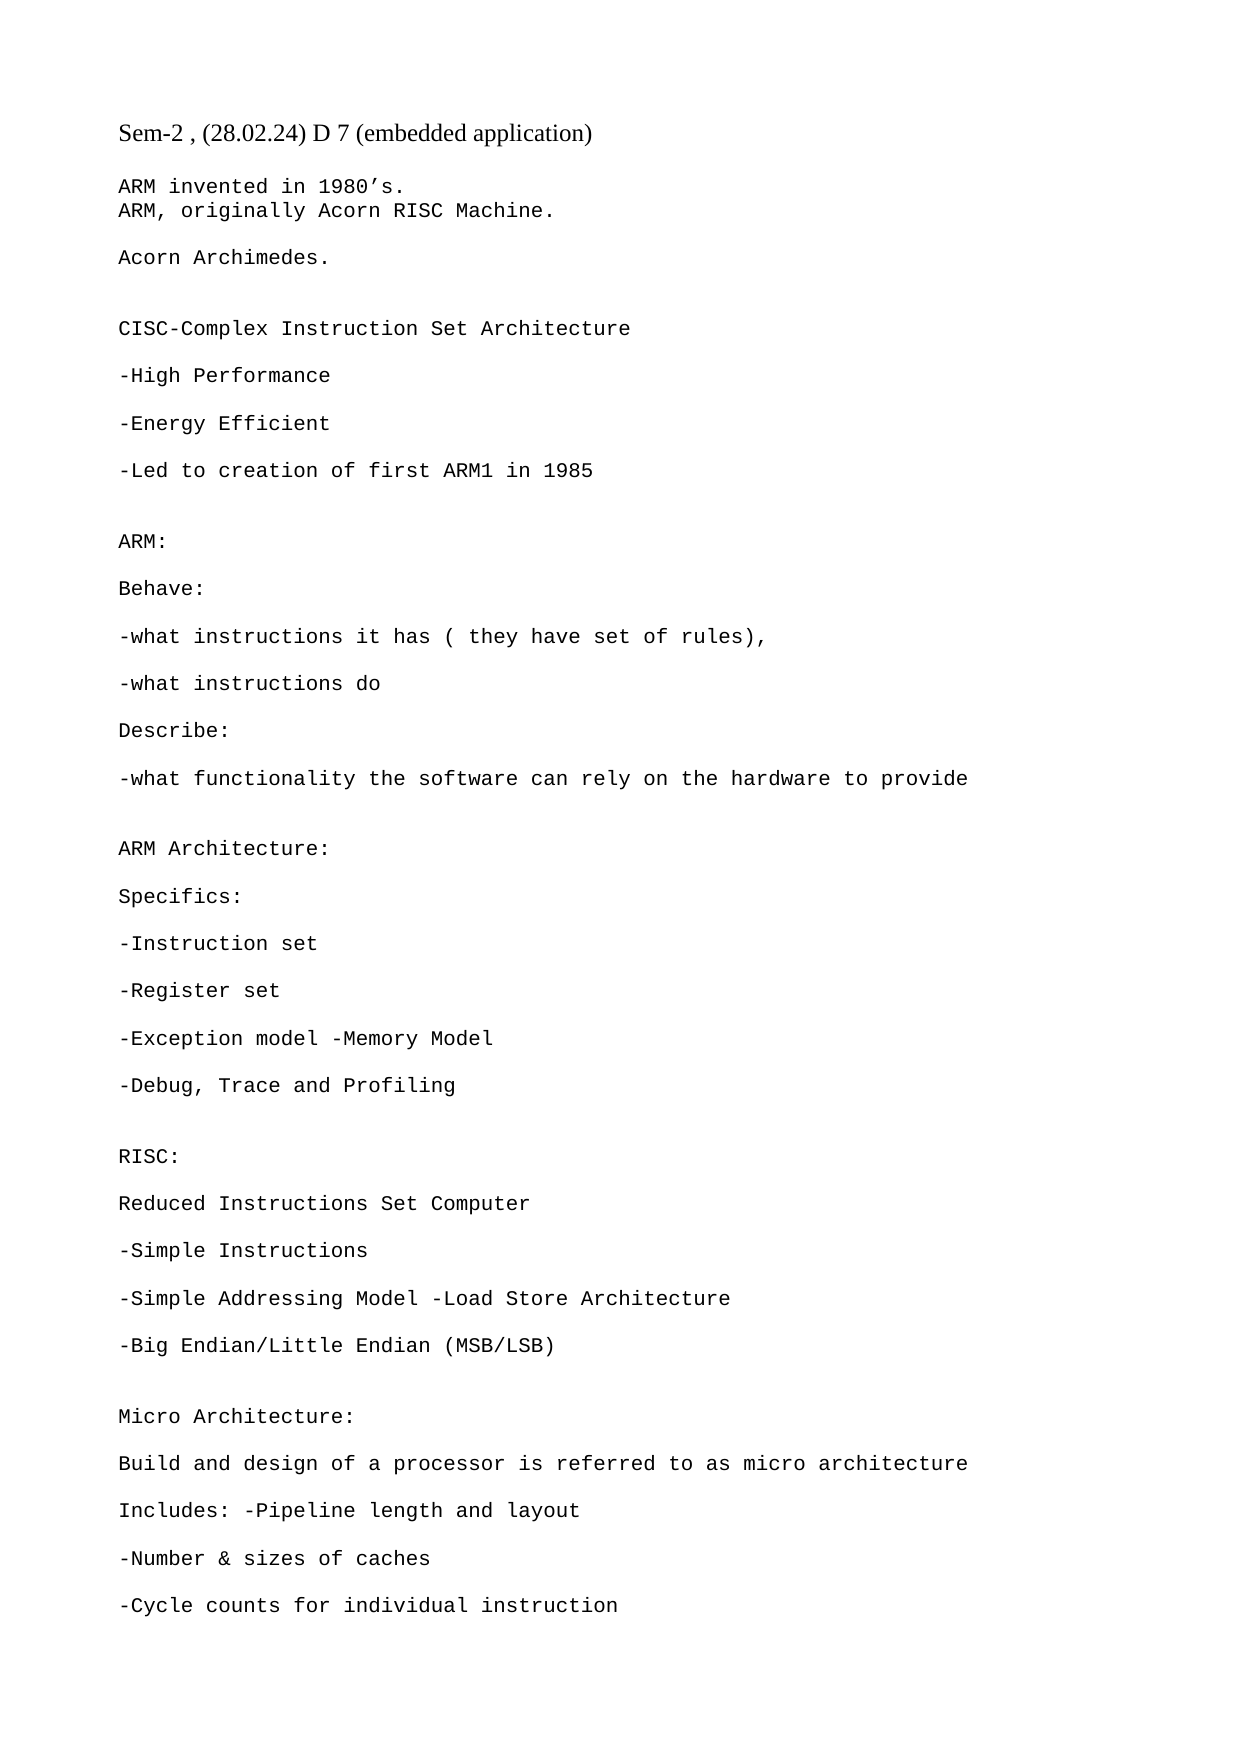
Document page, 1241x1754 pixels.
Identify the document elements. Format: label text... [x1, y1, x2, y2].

text ARM, originally Acorn RISC Machine. [118, 200, 1122, 224]
text Specifics: [118, 886, 1122, 909]
text RISC: [118, 1146, 1122, 1169]
text ARM Architecture: [118, 838, 1122, 862]
text -Cycle counts for individual instruction [118, 1595, 1122, 1619]
text CISC-Complex Instruction Set Architecture [118, 318, 1122, 342]
text -High Performance [118, 366, 1122, 389]
text Build and design of a processor is referred to as micro architecture [118, 1453, 1122, 1477]
text -Number & sizes of caches [118, 1548, 1122, 1571]
text Behave: [118, 578, 1122, 602]
text Reduced Instructions Set Computer [118, 1193, 1122, 1217]
text ARM: [118, 531, 1122, 555]
text -Instruction set [118, 933, 1122, 957]
text -what instructions do [118, 673, 1122, 697]
text -Energy Efficient [118, 413, 1122, 436]
text Describe: [118, 720, 1122, 744]
text -what instructions it has ( they have set of rules), [118, 626, 1122, 649]
text -Exception model -Memory Model [118, 1028, 1122, 1051]
text -what functionality the software can rely on the hardware to provide [118, 767, 1122, 791]
text -Big Endian/Little Endian (MSB/LSB) [118, 1335, 1122, 1359]
text ARM invented in 1980’s. [118, 176, 1122, 200]
text -Simple Instructions [118, 1240, 1122, 1264]
text -Register set [118, 980, 1122, 1004]
text Acorn Archimedes. [118, 247, 1122, 271]
text Micro Architecture: [118, 1406, 1122, 1429]
text -Debug, Trace and Profiling [118, 1075, 1122, 1098]
text -Simple Addressing Model -Load Store Architecture [118, 1288, 1122, 1311]
text Includes: -Pipeline length and layout [118, 1501, 1122, 1524]
text -Led to creation of first ARM1 in 1985 [118, 460, 1122, 484]
